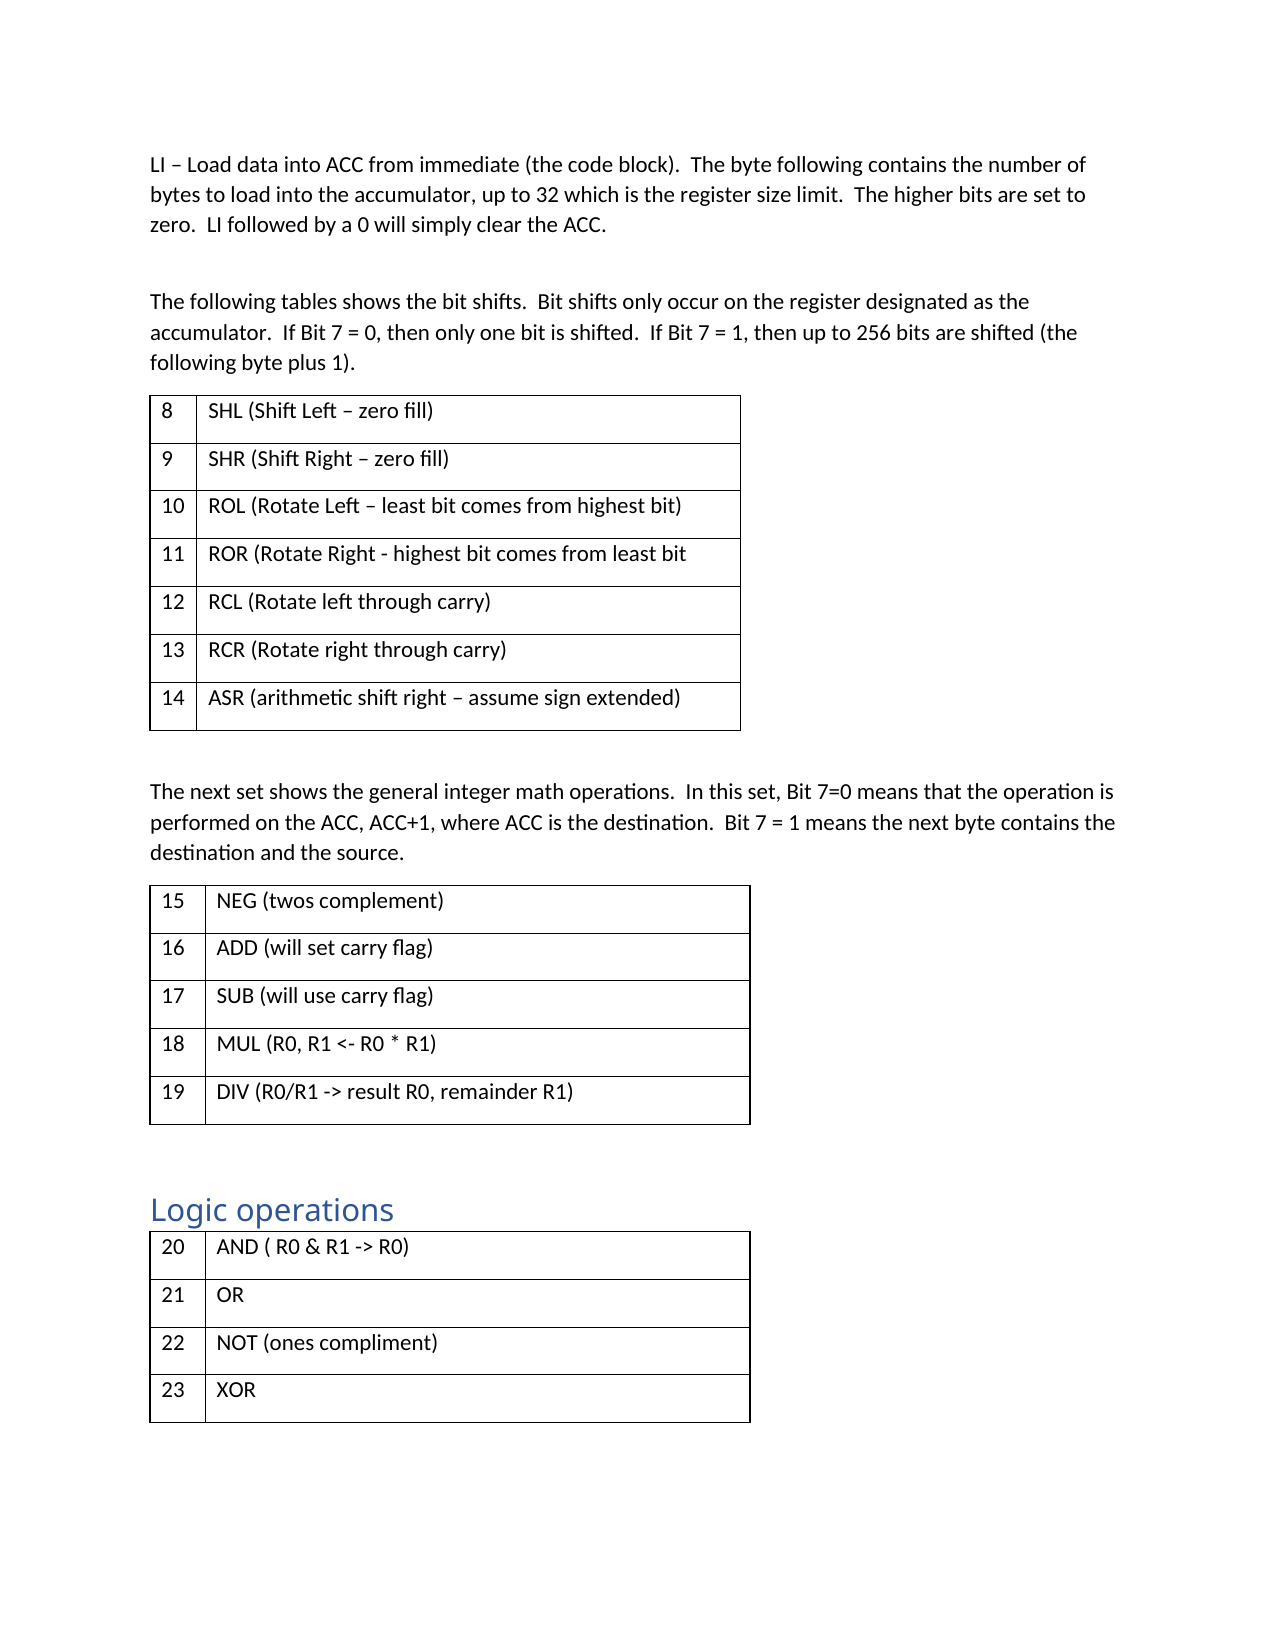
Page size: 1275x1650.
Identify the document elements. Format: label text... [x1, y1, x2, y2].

table_cell 11 [151, 539, 196, 586]
table_header SHL (Shift Left – zero fill) [197, 396, 740, 443]
text The next set shows the general integer math operations. In this set, Bit 7=0 means that the operation is performed on the ACC, ACC+1, where ACC is the destination. Bit 7 = 1 means the next byte contains the destination and the source. [150, 777, 1125, 866]
table_header 8 [151, 396, 196, 443]
table_cell NOT (ones compliment) [206, 1328, 749, 1374]
table_header AND ( R0 & R1 -> R0) [206, 1232, 749, 1279]
table_cell 17 [151, 981, 205, 1028]
table_cell OR [206, 1280, 749, 1327]
table_cell ROL (Rotate Left – least bit comes from highest bit) [197, 491, 740, 538]
table_cell MUL (R0, R1 <- R0 * R1) [206, 1029, 749, 1076]
table_cell 9 [151, 444, 196, 490]
table_cell 10 [151, 491, 196, 538]
table_cell RCR (Rotate right through carry) [197, 635, 740, 682]
table_cell 18 [151, 1029, 205, 1076]
table_cell 16 [151, 934, 205, 980]
table_cell 23 [151, 1375, 205, 1422]
table_cell ASR (arithmetic shift right – assume sign extended) [197, 683, 740, 729]
table_cell 12 [151, 587, 196, 634]
table_cell 13 [151, 635, 196, 682]
table_cell 14 [151, 683, 196, 729]
table_cell XOR [206, 1375, 749, 1422]
table_cell SHR (Shift Right – zero fill) [197, 444, 740, 490]
table_cell 19 [151, 1077, 205, 1124]
table_header 15 [151, 886, 205, 932]
table_header NEG (twos complement) [206, 886, 749, 932]
table_cell RCL (Rotate left through carry) [197, 587, 740, 634]
table_cell 21 [151, 1280, 205, 1327]
table_cell ADD (will set carry flag) [206, 934, 749, 980]
table_cell SUB (will use carry flag) [206, 981, 749, 1028]
table_cell 22 [151, 1328, 205, 1374]
table_header 20 [151, 1232, 205, 1279]
subtitle Logic operations [150, 1188, 1125, 1231]
table_cell ROR (Rotate Right - highest bit comes from least bit [197, 539, 740, 586]
text LI – Load data into ACC from immediate (the code block). The byte following contains the number of bytes to load into the accumulator, up to 32 which is the register size limit. The higher bits are set to zero. LI followed by a 0 will simply clear the ACC. [150, 150, 1125, 238]
table_cell DIV (R0/R1 -> result R0, remainder R1) [206, 1077, 749, 1124]
text The following tables shows the bit shifts. Bit shifts only occur on the register designated as the accumulator. If Bit 7 = 0, then only one bit is shifted. If Bit 7 = 1, then up to 256 bits are shifted (the following byte plus 1). [150, 257, 1125, 376]
